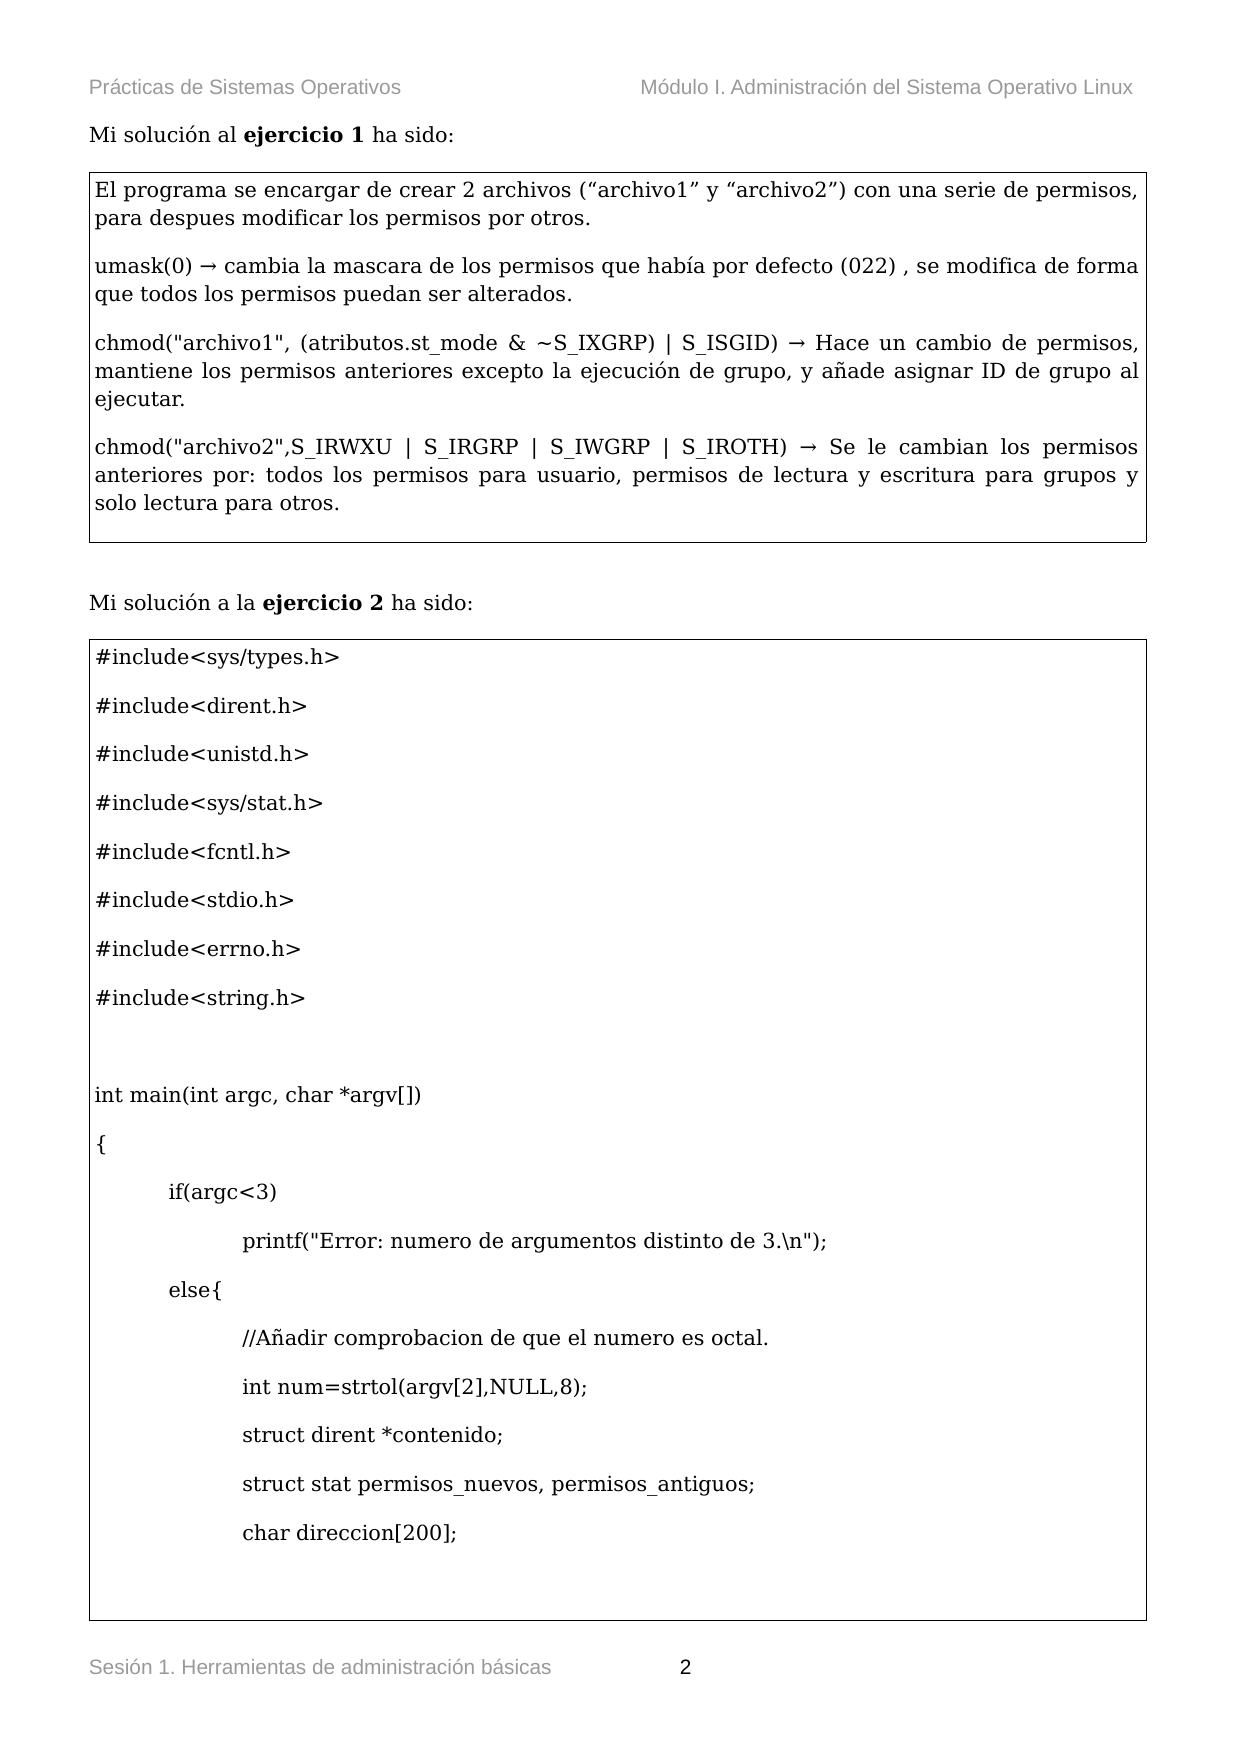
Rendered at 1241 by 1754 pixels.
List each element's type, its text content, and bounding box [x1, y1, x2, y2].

text Mi solución a la ejercicio 2 ha sido: [89, 590, 1146, 615]
text Mi solución al ejercicio 1 ha sido: [89, 123, 1146, 148]
table_header El programa se encargar de crear 2 archivos (“archivo1” y “archivo2”) con una serie de permisos, para despues modificar los permisos por otros. umask(0) → cambia la mascara de los permisos que había por defecto (022) , se modifica de forma que todos los permisos puedan ser alterados. chmod("archivo1", (atributos.st_mode & ~S_IXGRP) | S_ISGID) → Hace un cambio de permisos, mantiene los permisos anteriores excepto la ejecución de grupo, y añade asignar ID de grupo al ejecutar. chmod("archivo2",S_IRWXU | S_IRGRP | S_IWGRP | S_IROTH) → Se le cambian los permisos anteriores por: todos los permisos para usuario, permisos de lectura y escritura para grupos y solo lectura para otros. [90, 173, 1146, 542]
table_header #include<sys/types.h> #include<dirent.h> #include<unistd.h> #include<sys/stat.h> #include<fcntl.h> #include<stdio.h> #include<errno.h> #include<string.h> int main(int argc, char *argv[]) { if(argc<3) printf("Error: numero de argumentos distinto de 3.\n"); else{ //Añadir comprobacion de que el numero es octal. int num=strtol(argv[2],NULL,8); struct dirent *contenido; struct stat permisos_nuevos, permisos_antiguos; char direccion[200]; [90, 640, 1146, 1620]
